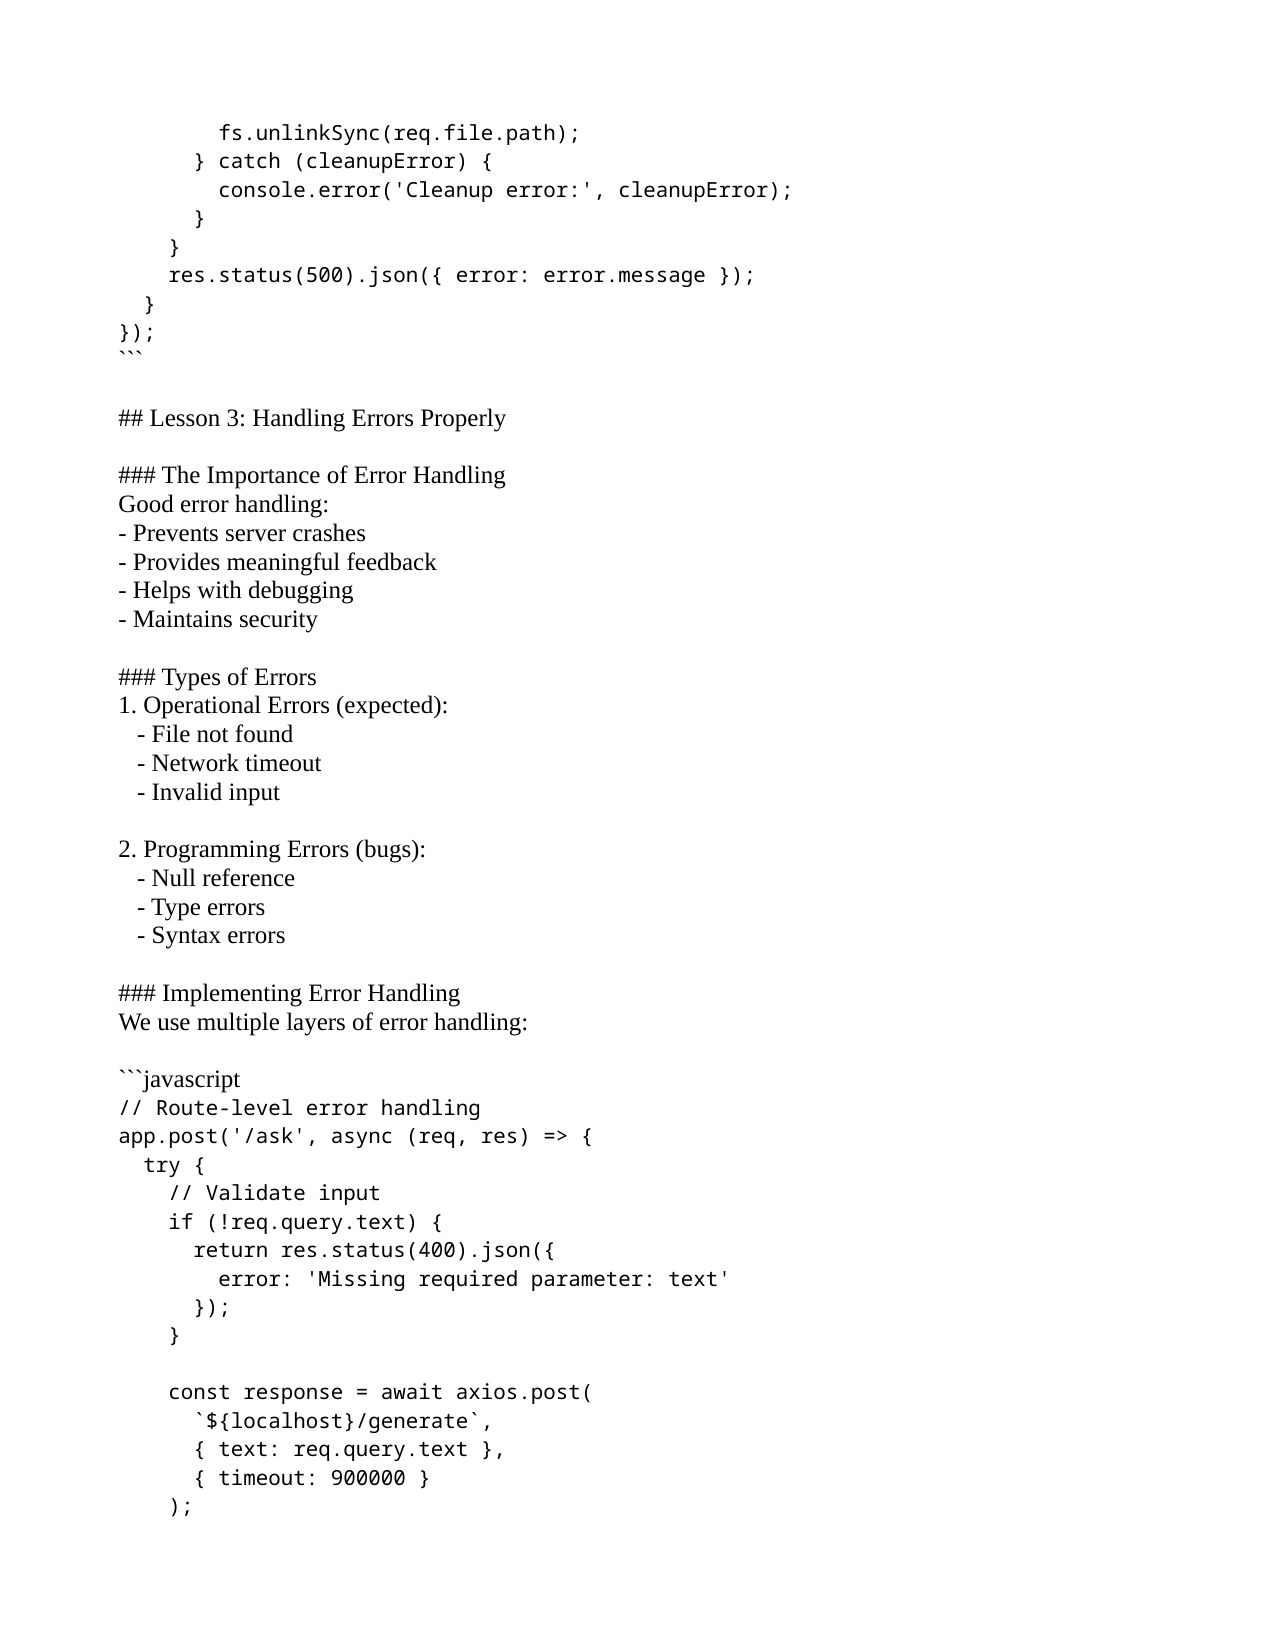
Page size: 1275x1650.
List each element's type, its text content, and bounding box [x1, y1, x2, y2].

text const response = await axios.post( [118, 1377, 1157, 1406]
text 1. Operational Errors (expected): [118, 691, 1157, 719]
text ### Types of Errors [118, 662, 1157, 691]
text ``` [118, 346, 1157, 374]
text - Invalid input [118, 777, 1157, 806]
text ); [118, 1491, 1157, 1520]
text ### The Importance of Error Handling [118, 461, 1157, 489]
text - File not found [118, 719, 1157, 748]
text app.post('/ask', async (req, res) => { [118, 1122, 1157, 1150]
text { timeout: 900000 } [118, 1463, 1157, 1491]
text - Maintains security [118, 604, 1157, 633]
text ### Implementing Error Handling [118, 978, 1157, 1007]
text { text: req.query.text }, [118, 1434, 1157, 1463]
text - Helps with debugging [118, 576, 1157, 604]
text // Route-level error handling [118, 1093, 1157, 1122]
text - Null reference [118, 863, 1157, 892]
text if (!req.query.text) { [118, 1207, 1157, 1235]
text Good error handling: [118, 489, 1157, 518]
text - Syntax errors [118, 921, 1157, 949]
text }); [118, 317, 1157, 346]
text console.error('Cleanup error:', cleanupError); [118, 175, 1157, 203]
text error: 'Missing required parameter: text' [118, 1264, 1157, 1292]
text We use multiple layers of error handling: [118, 1007, 1157, 1036]
text fs.unlinkSync(req.file.path); [118, 118, 1157, 147]
text } [118, 203, 1157, 232]
text } [118, 289, 1157, 317]
text }); [118, 1292, 1157, 1321]
text - Type errors [118, 892, 1157, 921]
text } [118, 1321, 1157, 1349]
text 2. Programming Errors (bugs): [118, 834, 1157, 863]
text return res.status(400).json({ [118, 1235, 1157, 1264]
text - Prevents server crashes [118, 518, 1157, 547]
text - Provides meaningful feedback [118, 547, 1157, 576]
text ```javascript [118, 1064, 1157, 1093]
text } catch (cleanupError) { [118, 147, 1157, 175]
text `${localhost}/generate`, [118, 1406, 1157, 1434]
text // Validate input [118, 1178, 1157, 1207]
text - Network timeout [118, 748, 1157, 777]
text ## Lesson 3: Handling Errors Properly [118, 403, 1157, 432]
text res.status(500).json({ error: error.message }); [118, 260, 1157, 289]
text } [118, 232, 1157, 260]
text try { [118, 1150, 1157, 1178]
